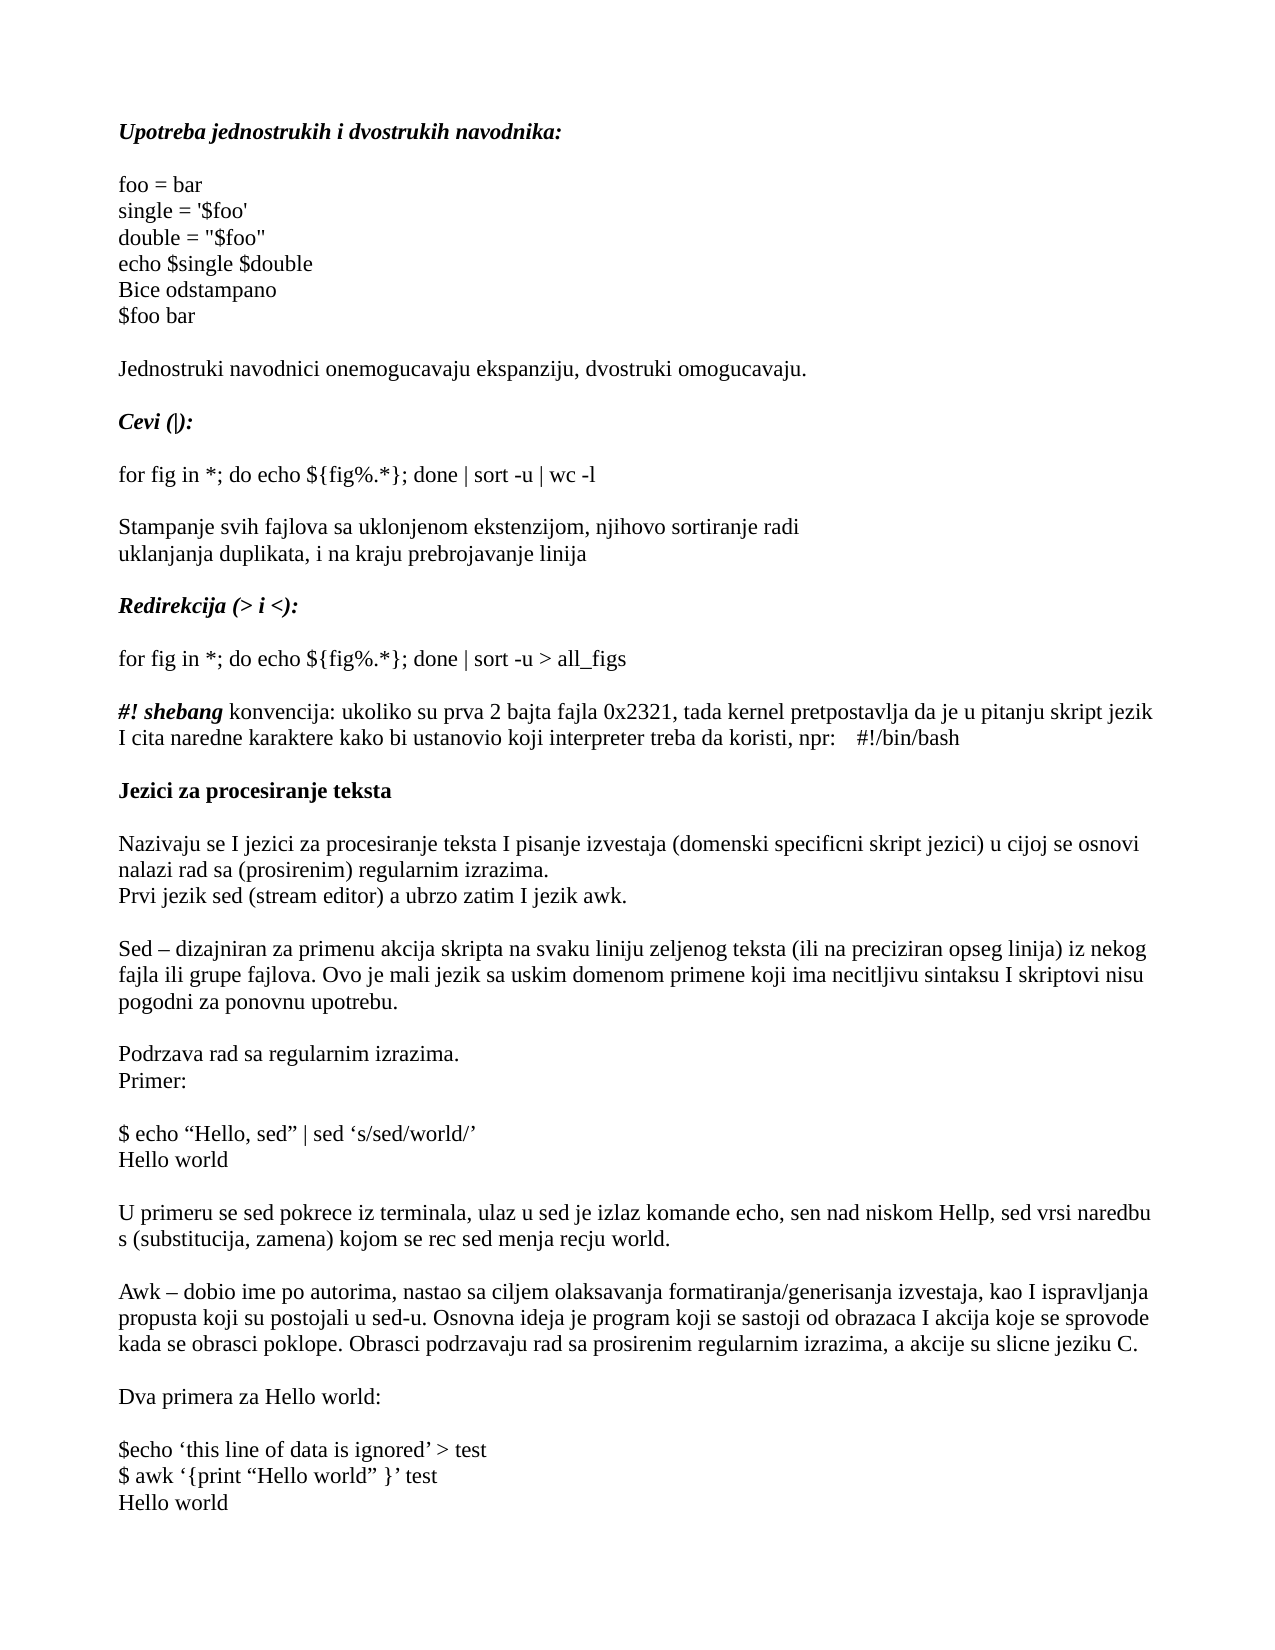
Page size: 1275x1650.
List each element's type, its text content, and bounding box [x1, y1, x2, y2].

text echo $single $double [118, 250, 1157, 276]
text Redirekcija (> i <): [118, 592, 1157, 619]
text single = '$foo' [118, 197, 1157, 223]
text U primeru se sed pokrece iz terminala, ulaz u sed je izlaz komande echo, sen nad niskom Hellp, sed vrsi naredbu s (substitucija, zamena) kojom se rec sed menja recju world. [118, 1199, 1157, 1251]
text Cevi (|): [118, 408, 1157, 434]
text Jezici za procesiranje teksta [118, 777, 1157, 803]
text $ awk ‘{print “Hello world” }’ test [118, 1462, 1157, 1488]
text foo = bar [118, 171, 1157, 197]
text Primer: [118, 1067, 1157, 1093]
text Nazivaju se I jezici za procesiranje teksta I pisanje izvestaja (domenski specificni skript jezici) u cijoj se osnovi nalazi rad sa (prosirenim) regularnim izrazima. [118, 830, 1157, 882]
text Sed – dizajniran za primenu akcija skripta na svaku liniju zeljenog teksta (ili na preciziran opseg linija) iz nekog fajla ili grupe fajlova. Ovo je mali jezik sa uskim domenom primene koji ima necitljivu sintaksu I skriptovi nisu pogodni za ponovnu upotrebu. [118, 935, 1157, 1014]
text for fig in *; do echo ${fig%.*}; done | sort -u | wc -l [118, 461, 1157, 487]
text #! shebang konvencija: ukoliko su prva 2 bajta fajla 0x2321, tada kernel pretpostavlja da je u pitanju skript jezik I cita naredne karaktere kako bi ustanovio koji interpreter treba da koristi, npr: #!/bin/bash [118, 698, 1157, 751]
text Dva primera za Hello world: [118, 1383, 1157, 1409]
text Hello world [118, 1146, 1157, 1172]
text $echo ‘this line of data is ignored’ > test [118, 1436, 1157, 1462]
text Podrzava rad sa regularnim izrazima. [118, 1041, 1157, 1067]
text Jednostruki navodnici onemogucavaju ekspanziju, dvostruki omogucavaju. [118, 355, 1157, 382]
text Bice odstampano [118, 276, 1157, 303]
text Stampanje svih fajlova sa uklonjenom ekstenzijom, njihovo sortiranje radi [118, 513, 1157, 540]
text uklanjanja duplikata, i na kraju prebrojavanje linija [118, 540, 1157, 566]
text Prvi jezik sed (stream editor) a ubrzo zatim I jezik awk. [118, 882, 1157, 909]
text $ echo “Hello, sed” | sed ‘s/sed/world/’ [118, 1119, 1157, 1146]
text Awk – dobio ime po autorima, nastao sa ciljem olaksavanja formatiranja/generisanja izvestaja, kao I ispravljanja propusta koji su postojali u sed-u. Osnovna ideja je program koji se sastoji od obrazaca I akcija koje se sprovode kada se obrasci poklope. Obrasci podrzavaju rad sa prosirenim regularnim izrazima, a akcije su slicne jeziku C. [118, 1278, 1157, 1357]
text for fig in *; do echo ${fig%.*}; done | sort -u > all_figs [118, 645, 1157, 672]
text Hello world [118, 1488, 1157, 1515]
text $foo bar [118, 303, 1157, 329]
text double = "$foo" [118, 223, 1157, 250]
text Upotreba jednostrukih i dvostrukih navodnika: [118, 118, 1157, 144]
